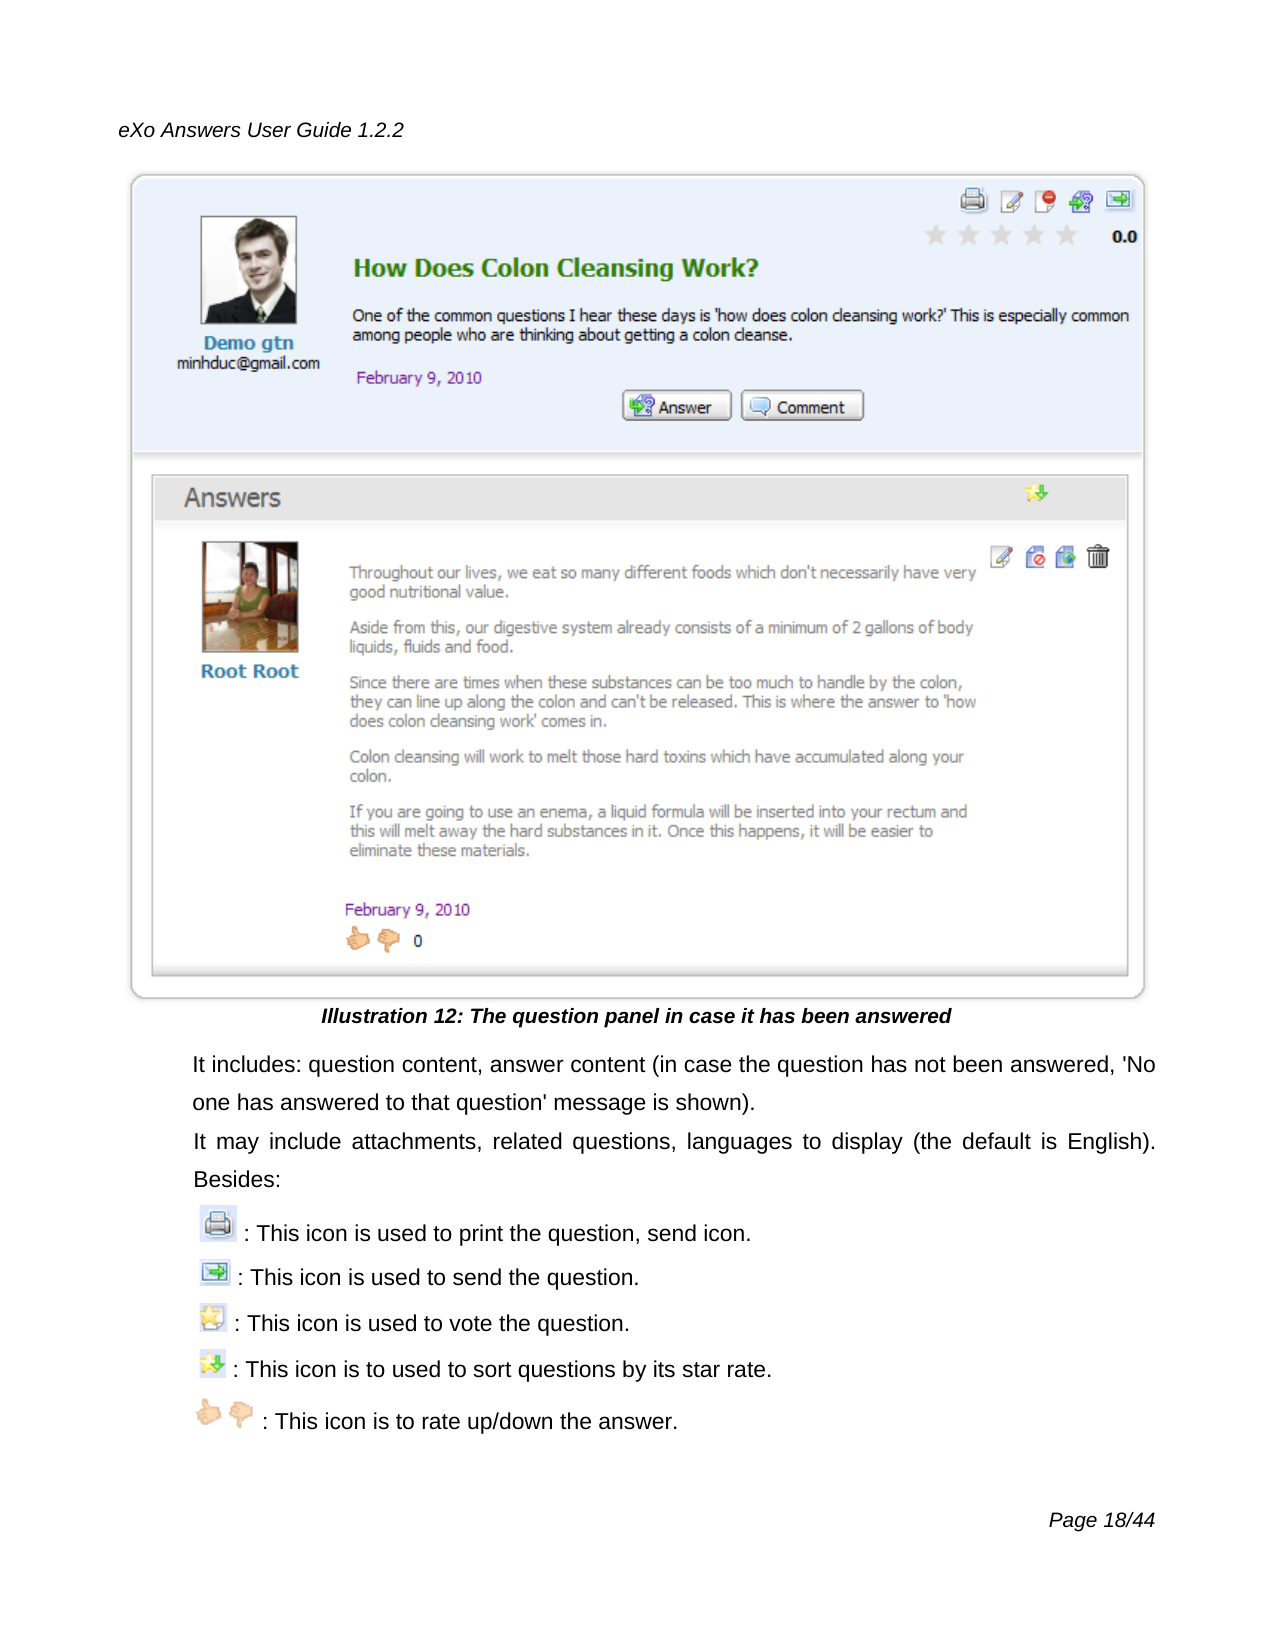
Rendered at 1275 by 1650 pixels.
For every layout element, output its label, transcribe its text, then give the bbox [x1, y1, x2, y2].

list It may include attachments, related questions, languages to display (the default is English). Besides: [156, 1128, 1157, 1193]
picture [199, 1349, 227, 1378]
list : This icon is used to send the question. [156, 1259, 1157, 1291]
list : This icon is used to vote the question. [156, 1303, 1157, 1336]
picture [199, 1303, 228, 1332]
list : This icon is to used to sort questions by its star rate. [156, 1349, 1157, 1382]
list : This icon is to rate up/down the answer. [156, 1395, 1157, 1434]
text It includes: question content, answer content (in case the question has not been answered, 'No one has answered to that question' message is shown). [125, 171, 1157, 1116]
list : This icon is used to print the question, send icon. [156, 1205, 1157, 1246]
picture [193, 1395, 256, 1430]
picture [199, 1205, 237, 1242]
text Illustration 12: The question panel in case it has been answered [125, 1005, 1150, 1028]
picture [199, 1259, 231, 1286]
picture [125, 170, 1150, 1005]
